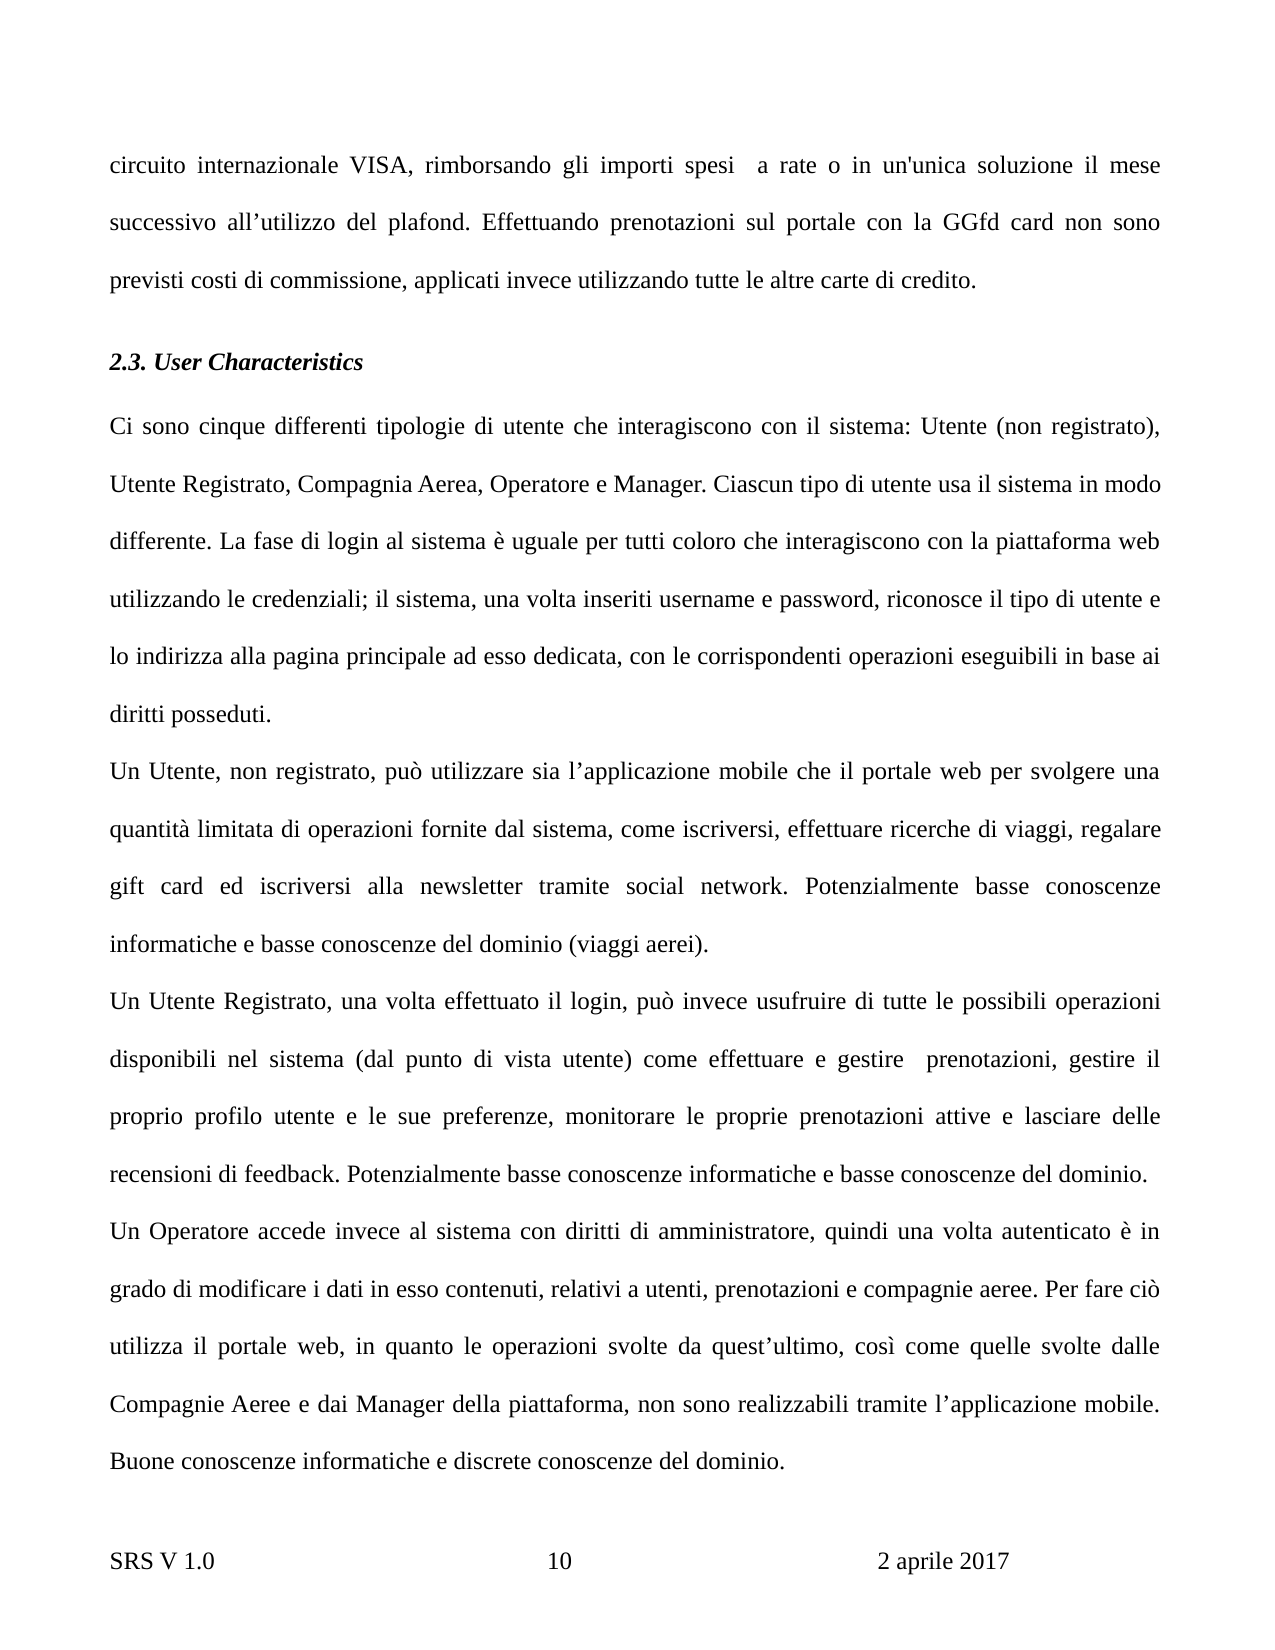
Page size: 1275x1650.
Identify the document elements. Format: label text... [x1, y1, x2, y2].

subtitle 2.3. User Characteristics [109, 347, 1162, 376]
text Un Operatore accede invece al sistema con diritti di amministratore, quindi una volta autenticato è in grado di modificare i dati in esso contenuti, relativi a utenti, prenotazioni e compagnie aeree. Per fare ciò utilizza il portale web, in quanto le operazioni svolte da quest’ultimo, così come quelle svolte dalle Compagnie Aeree e dai Manager della piattaforma, non sono realizzabili tramite l’applicazione mobile. Buone conoscenze informatiche e discrete conoscenze del dominio. [109, 1216, 1162, 1475]
text Un Utente Registrato, una volta effettuato il login, può invece usufruire di tutte le possibili operazioni disponibili nel sistema (dal punto di vista utente) come effettuare e gestire prenotazioni, gestire il proprio profilo utente e le sue preferenze, monitorare le proprie prenotazioni attive e lasciare delle recensioni di feedback. Potenzialmente basse conoscenze informatiche e basse conoscenze del dominio. [109, 986, 1162, 1187]
text circuito internazionale VISA, rimborsando gli importi spesi a rate o in un'unica soluzione il mese successivo all’utilizzo del plafond. Effettuando prenotazioni sul portale con la GGfd card non sono previsti costi di commissione, applicati invece utilizzando tutte le altre carte di credito. [109, 150, 1162, 294]
text Un Utente, non registrato, può utilizzare sia l’applicazione mobile che il portale web per svolgere una quantità limitata di operazioni fornite dal sistema, come iscriversi, effettuare ricerche di viaggi, regalare gift card ed iscriversi alla newsletter tramite social network. Potenzialmente basse conoscenze informatiche e basse conoscenze del dominio (viaggi aerei). [109, 756, 1162, 957]
text Ci sono cinque differenti tipologie di utente che interagiscono con il sistema: Utente (non registrato), Utente Registrato, Compagnia Aerea, Operatore e Manager. Ciascun tipo di utente usa il sistema in modo differente. La fase di login al sistema è uguale per tutti coloro che interagiscono con la piattaforma web utilizzando le credenziali; il sistema, una volta inseriti username e password, riconosce il tipo di utente e lo indirizza alla pagina principale ad esso dedicata, con le corrispondenti operazioni eseguibili in base ai diritti posseduti. [109, 411, 1162, 727]
